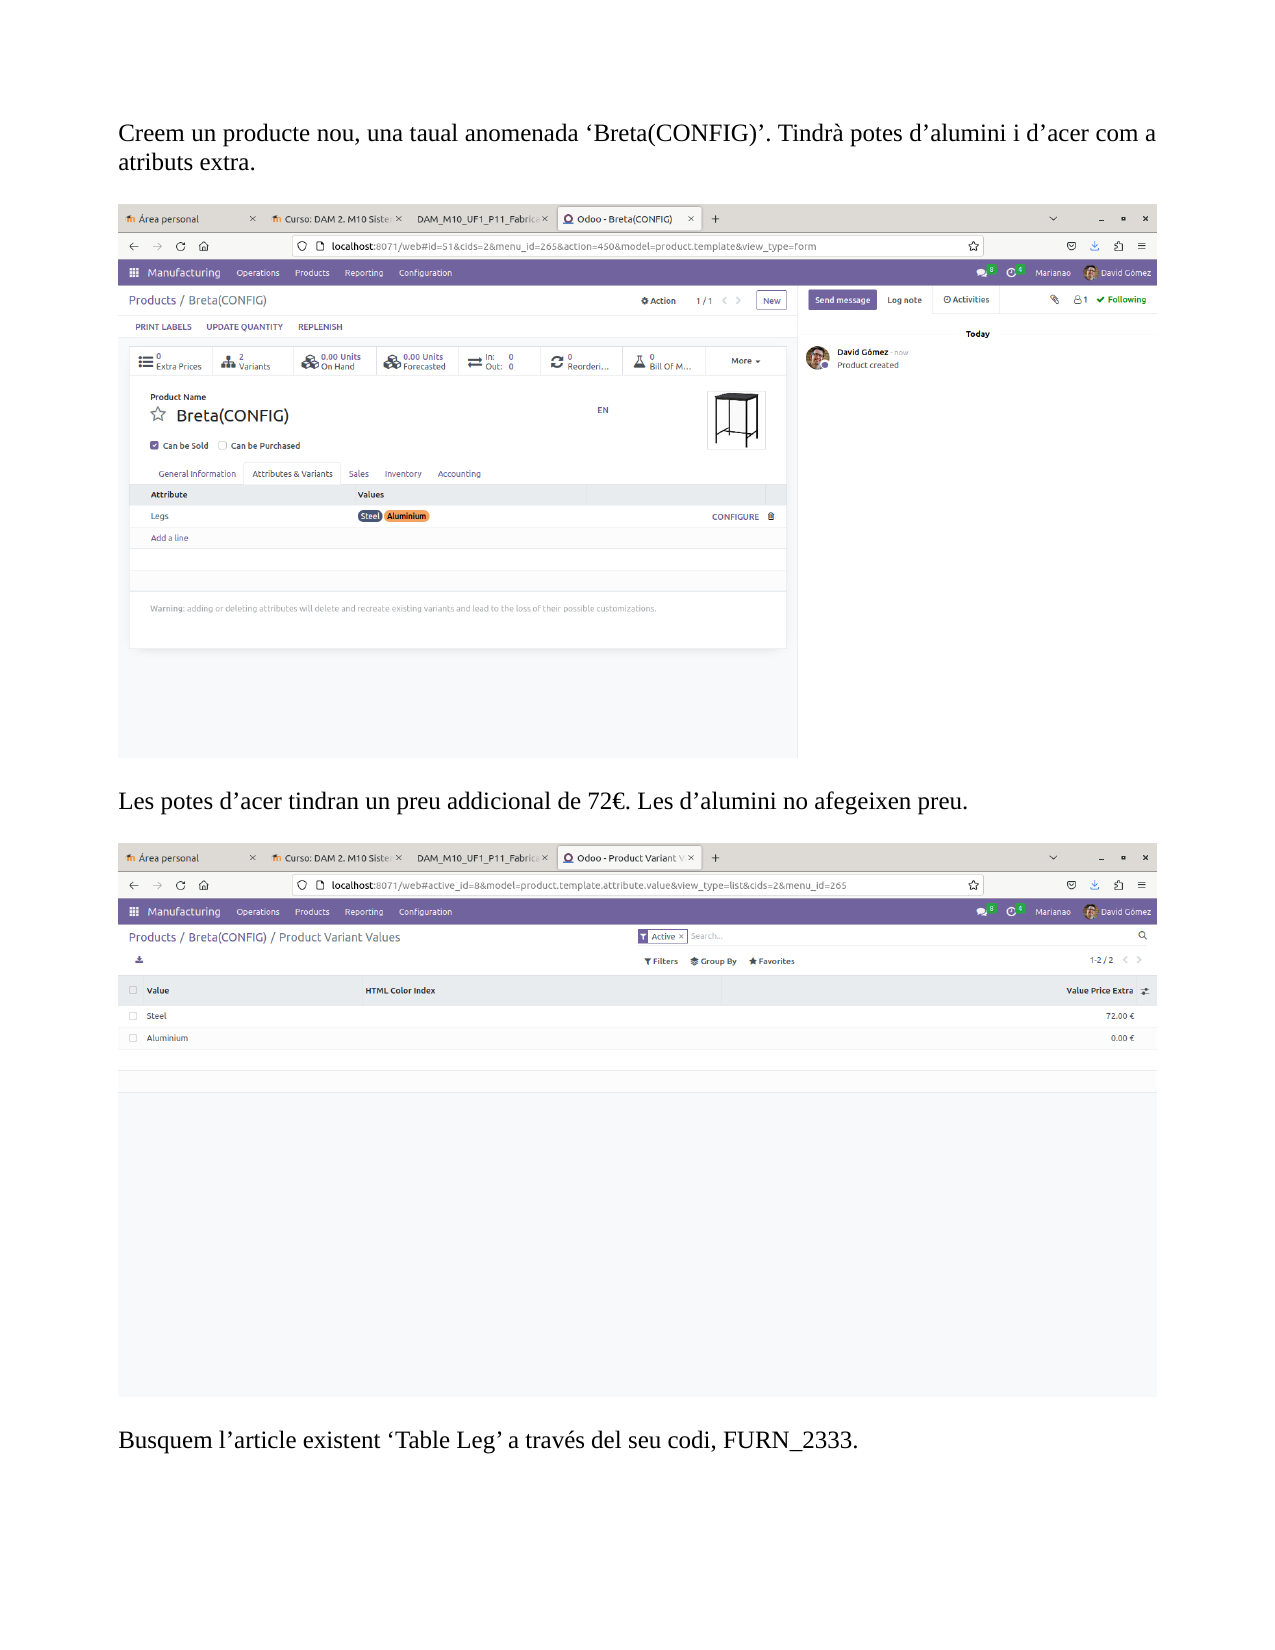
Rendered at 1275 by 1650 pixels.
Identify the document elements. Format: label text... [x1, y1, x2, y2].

text Les potes d’acer tindran un preu addicional de 72€. Les d’alumini no afegeixen preu. [118, 786, 1157, 815]
text Creem un producte nou, una taual anomenada ‘Breta(CONFIG)’. Tindrà potes d’alumini i d’acer com a atributs extra. [118, 118, 1157, 176]
picture [118, 843, 1157, 1397]
text Busquem l’article existent ‘Table Leg’ a través del seu codi, FURN_2333. [118, 1426, 1157, 1454]
picture [118, 204, 1157, 758]
